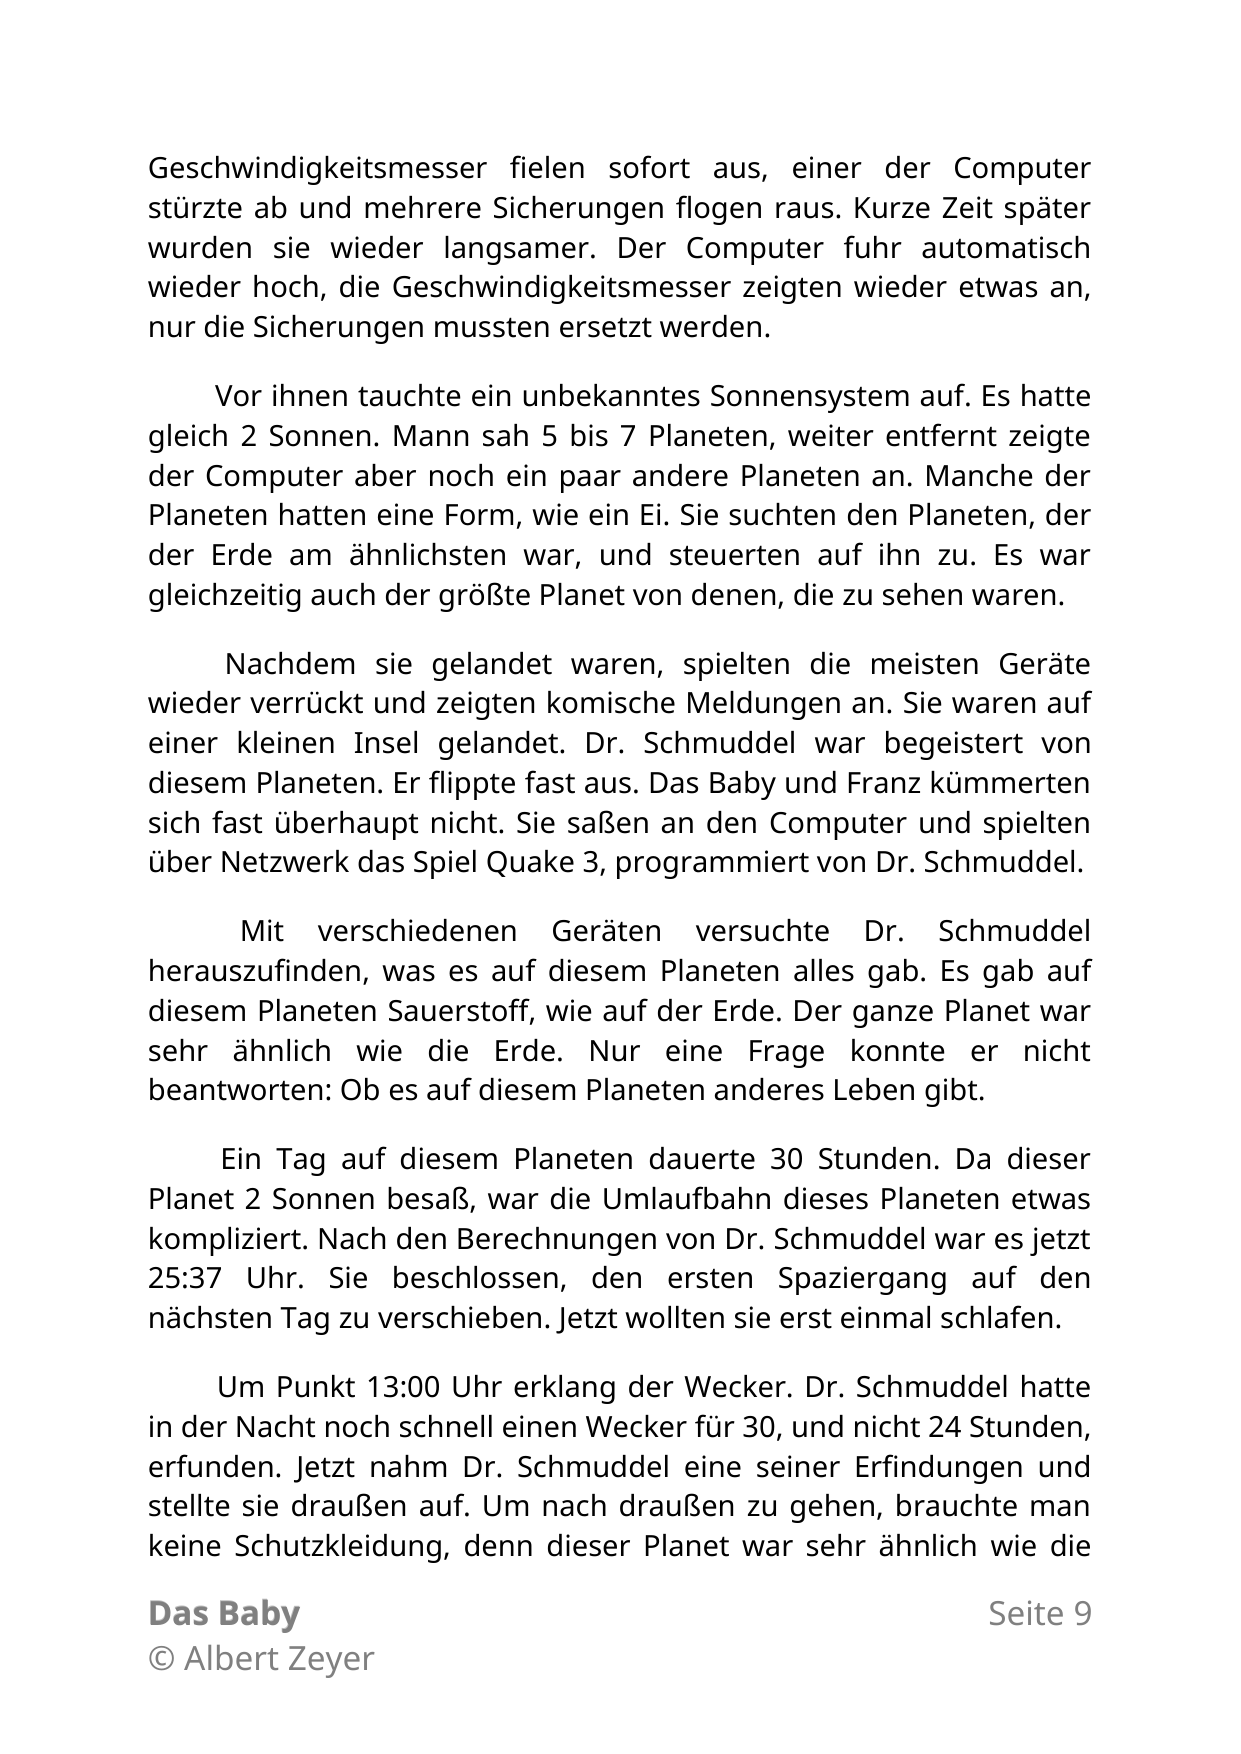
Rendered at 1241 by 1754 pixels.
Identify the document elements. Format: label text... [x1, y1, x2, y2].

text Nachdem sie gelandet waren, spielten die meisten Geräte wieder verrückt und zeigten komische Meldungen an. Sie waren auf einer kleinen Insel gelandet. Dr. Schmuddel war begeistert von diesem Planeten. Er flippte fast aus. Das Baby und Franz kümmerten sich fast überhaupt nicht. Sie saßen an den Computer und spielten über Netzwerk das Spiel Quake 3, programmiert von Dr. Schmuddel. [148, 643, 1092, 881]
text Um Punkt 13:00 Uhr erklang der Wecker. Dr. Schmuddel hatte in der Nacht noch schnell einen Wecker für 30, und nicht 24 Stunden, erfunden. Jetzt nahm Dr. Schmuddel eine seiner Erfindungen und stellte sie draußen auf. Um nach draußen zu gehen, brauchte man keine Schutzkleidung, denn dieser Planet war sehr ähnlich wie die [148, 1367, 1092, 1565]
text Mit verschiedenen Geräten versuchte Dr. Schmuddel herauszufinden, was es auf diesem Planeten alles gab. Es gab auf diesem Planeten Sauerstoff, wie auf der Erde. Der ganze Planet war sehr ähnlich wie die Erde. Nur eine Frage konnte er nicht beantworten: Ob es auf diesem Planeten anderes Leben gibt. [148, 911, 1092, 1109]
text Geschwindigkeitsmesser fielen sofort aus, einer der Computer stürzte ab und mehrere Sicherungen flogen raus. Kurze Zeit später wurden sie wieder langsamer. Der Computer fuhr automatisch wieder hoch, die Geschwindigkeitsmesser zeigten wieder etwas an, nur die Sicherungen mussten ersetzt werden. [148, 148, 1092, 346]
text Vor ihnen tauchte ein unbekanntes Sonnensystem auf. Es hatte gleich 2 Sonnen. Mann sah 5 bis 7 Planeten, weiter entfernt zeigte der Computer aber noch ein paar andere Planeten an. Manche der Planeten hatten eine Form, wie ein Ei. Sie suchten den Planeten, der der Erde am ähnlichsten war, und steuerten auf ihn zu. Es war gleichzeitig auch der größte Planet von denen, die zu sehen waren. [148, 376, 1092, 614]
text Ein Tag auf diesem Planeten dauerte 30 Stunden. Da dieser Planet 2 Sonnen besaß, war die Umlaufbahn dieses Planeten etwas kompliziert. Nach den Berechnungen von Dr. Schmuddel war es jetzt 25:37 Uhr. Sie beschlossen, den ersten Spaziergang auf den nächsten Tag zu verschieben. Jetzt wollten sie erst einmal schlafen. [148, 1139, 1092, 1337]
